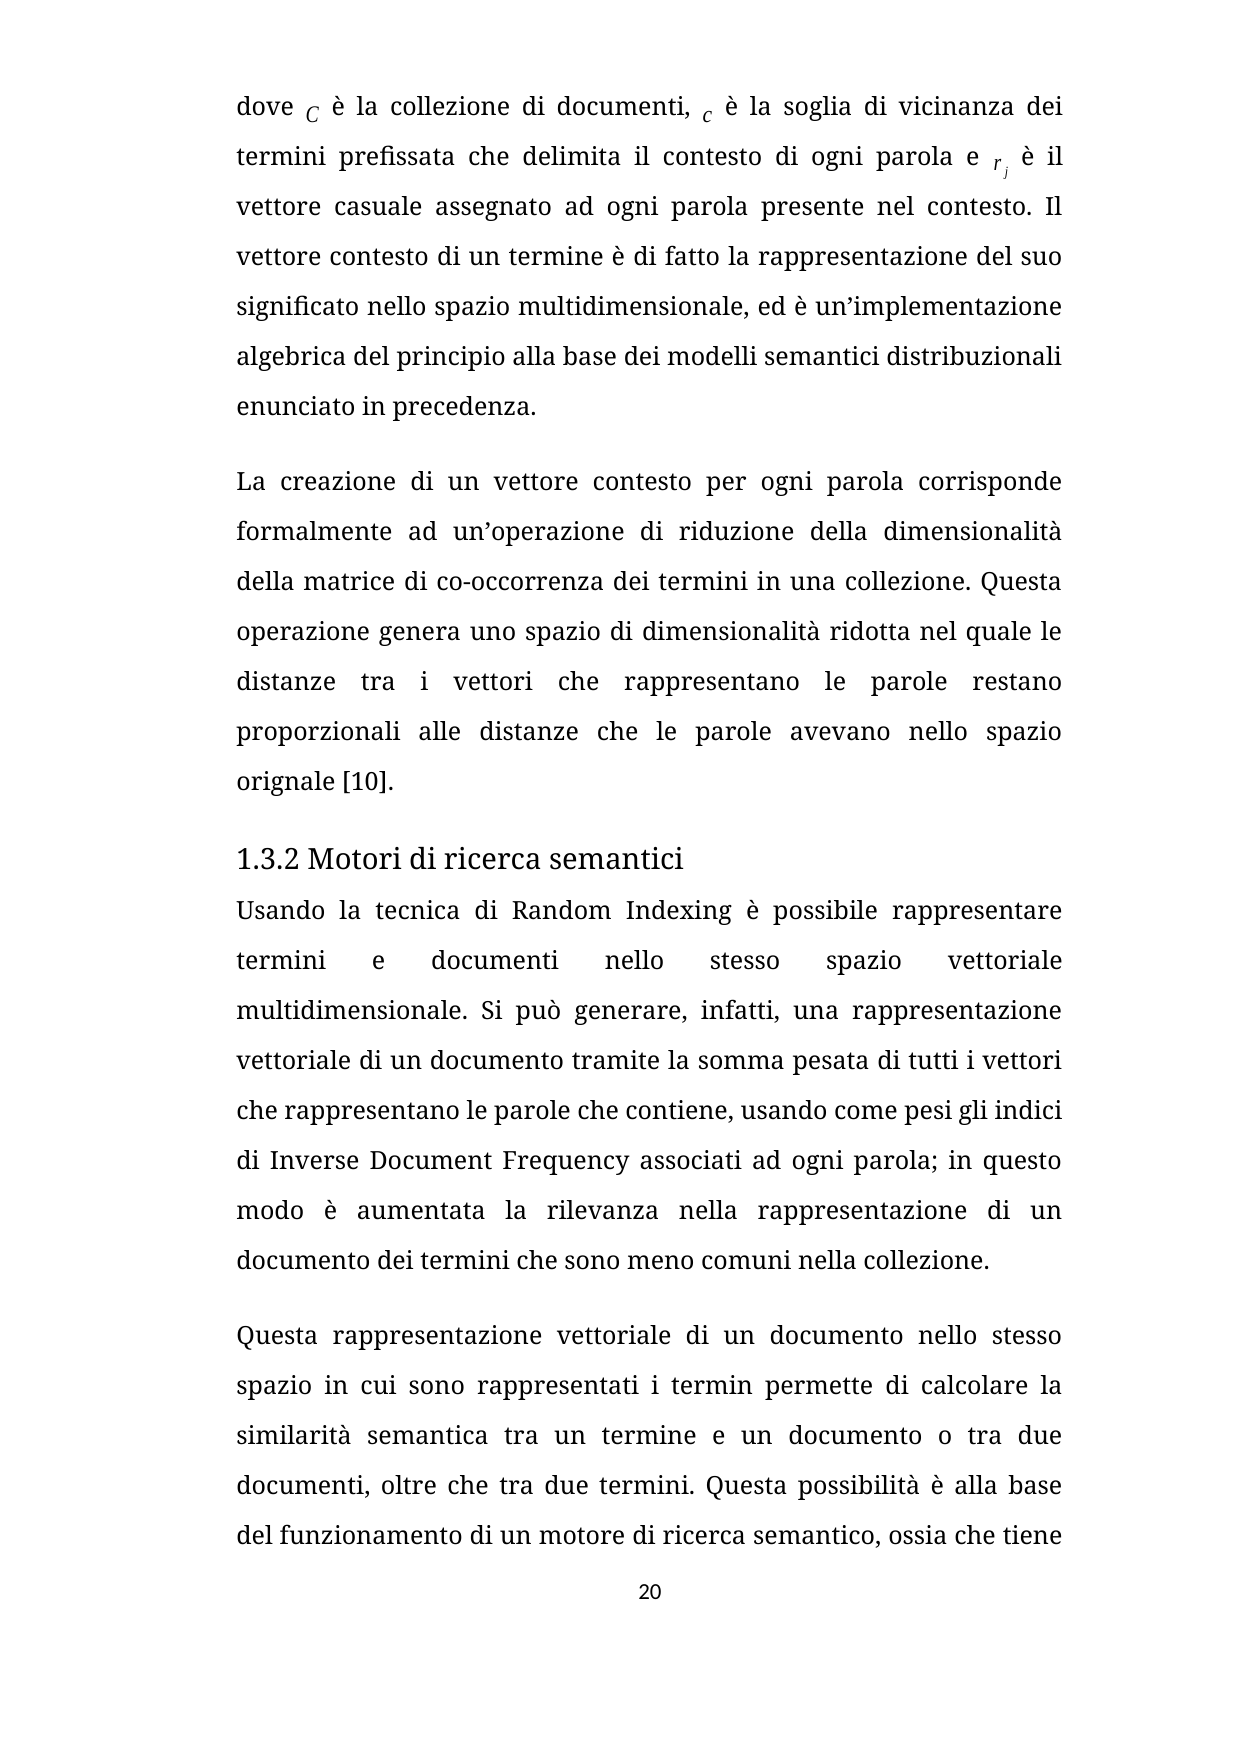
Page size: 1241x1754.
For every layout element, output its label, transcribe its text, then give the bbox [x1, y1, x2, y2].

text Questa rappresentazione vettoriale di un documento nello stesso spazio in cui sono rappresentati i termin permette di calcolare la similarità semantica tra un termine e un documento o tra due documenti, oltre che tra due termini. Questa possibilità è alla base del funzionamento di un motore di ricerca semantico, ossia che tiene [236, 1304, 1063, 1554]
text Usando la tecnica di Random Indexing è possibile rappresentare termini e documenti nello stesso spazio vettoriale multidimensionale. Si può generare, infatti, una rappresentazione vettoriale di un documento tramite la somma pesata di tutti i vettori che rappresentano le parole che contiene, usando come pesi gli indici di Inverse Document Frequency associati ad ogni parola; in questo modo è aumentata la rilevanza nella rappresentazione di un documento dei termini che sono meno comuni nella collezione. [236, 879, 1063, 1279]
text La creazione di un vettore contesto per ogni parola corrisponde formalmente ad un’operazione di riduzione della dimensionalità della matrice di co-occorrenza dei termini in una collezione. Questa operazione genera uno spazio di dimensionalità ridotta nel quale le distanze tra i vettori che rappresentano le parole restano proporzionali alle distanze che le parole avevano nello spazio orignale [10]. [236, 450, 1063, 800]
text dove è la collezione di documenti, è la soglia di vicinanza dei termini prefissata che delimita il contesto di ogni parola e è il vettore casuale assegnato ad ogni parola presente nel contesto. Il vettore contesto di un termine è di fatto la rappresentazione del suo significato nello spazio multidimensionale, ed è un’implementazione algebrica del principio alla base dei modelli semantici distribuzionali enunciato in precedenza. [236, 75, 1063, 425]
subtitle 1.3.2 Motori di ricerca semantici [236, 829, 1063, 879]
